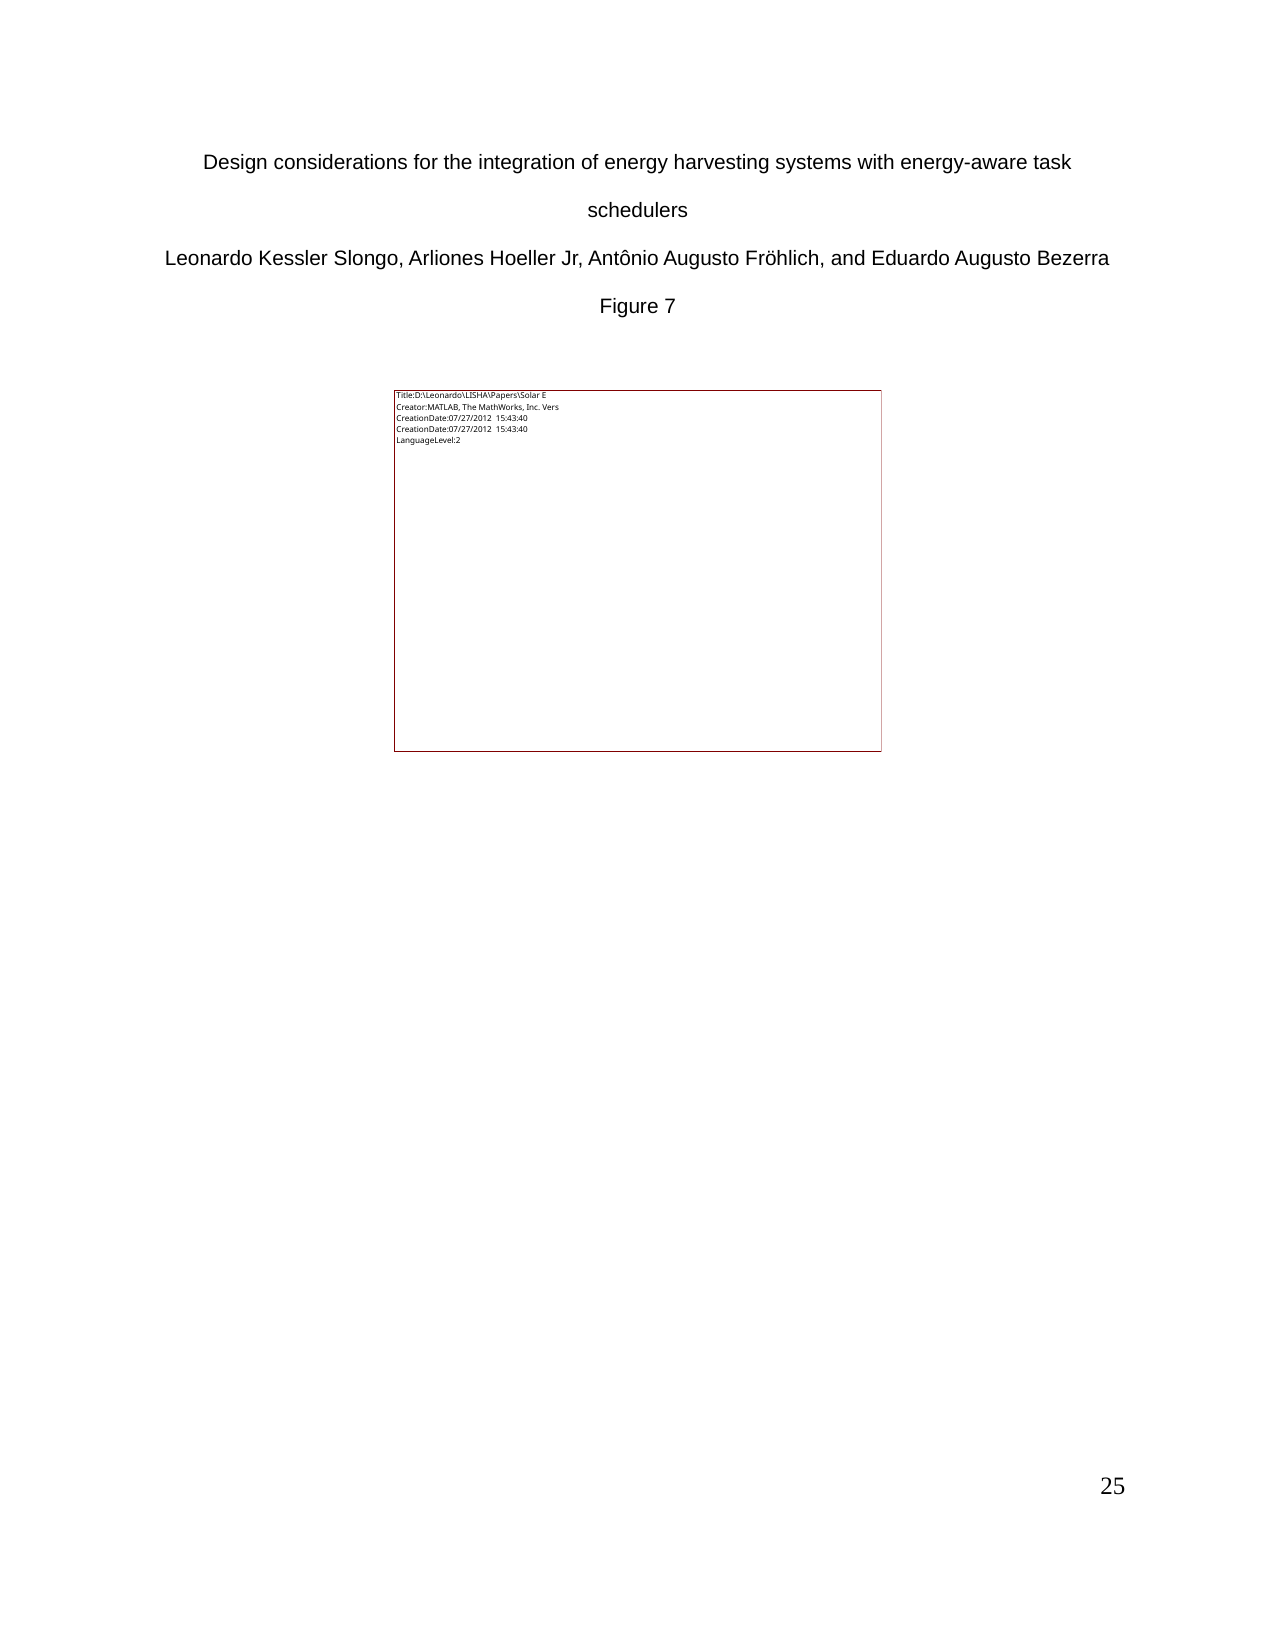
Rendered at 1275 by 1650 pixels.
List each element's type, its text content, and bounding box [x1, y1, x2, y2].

text Figure 7 [150, 294, 1125, 318]
text Leonardo Kessler Slongo, Arliones Hoeller Jr, Antônio Augusto Fröhlich, and Eduardo Augusto Bezerra [150, 246, 1125, 270]
text Design considerations for the integration of energy harvesting systems with energy-aware task schedulers [150, 150, 1125, 222]
